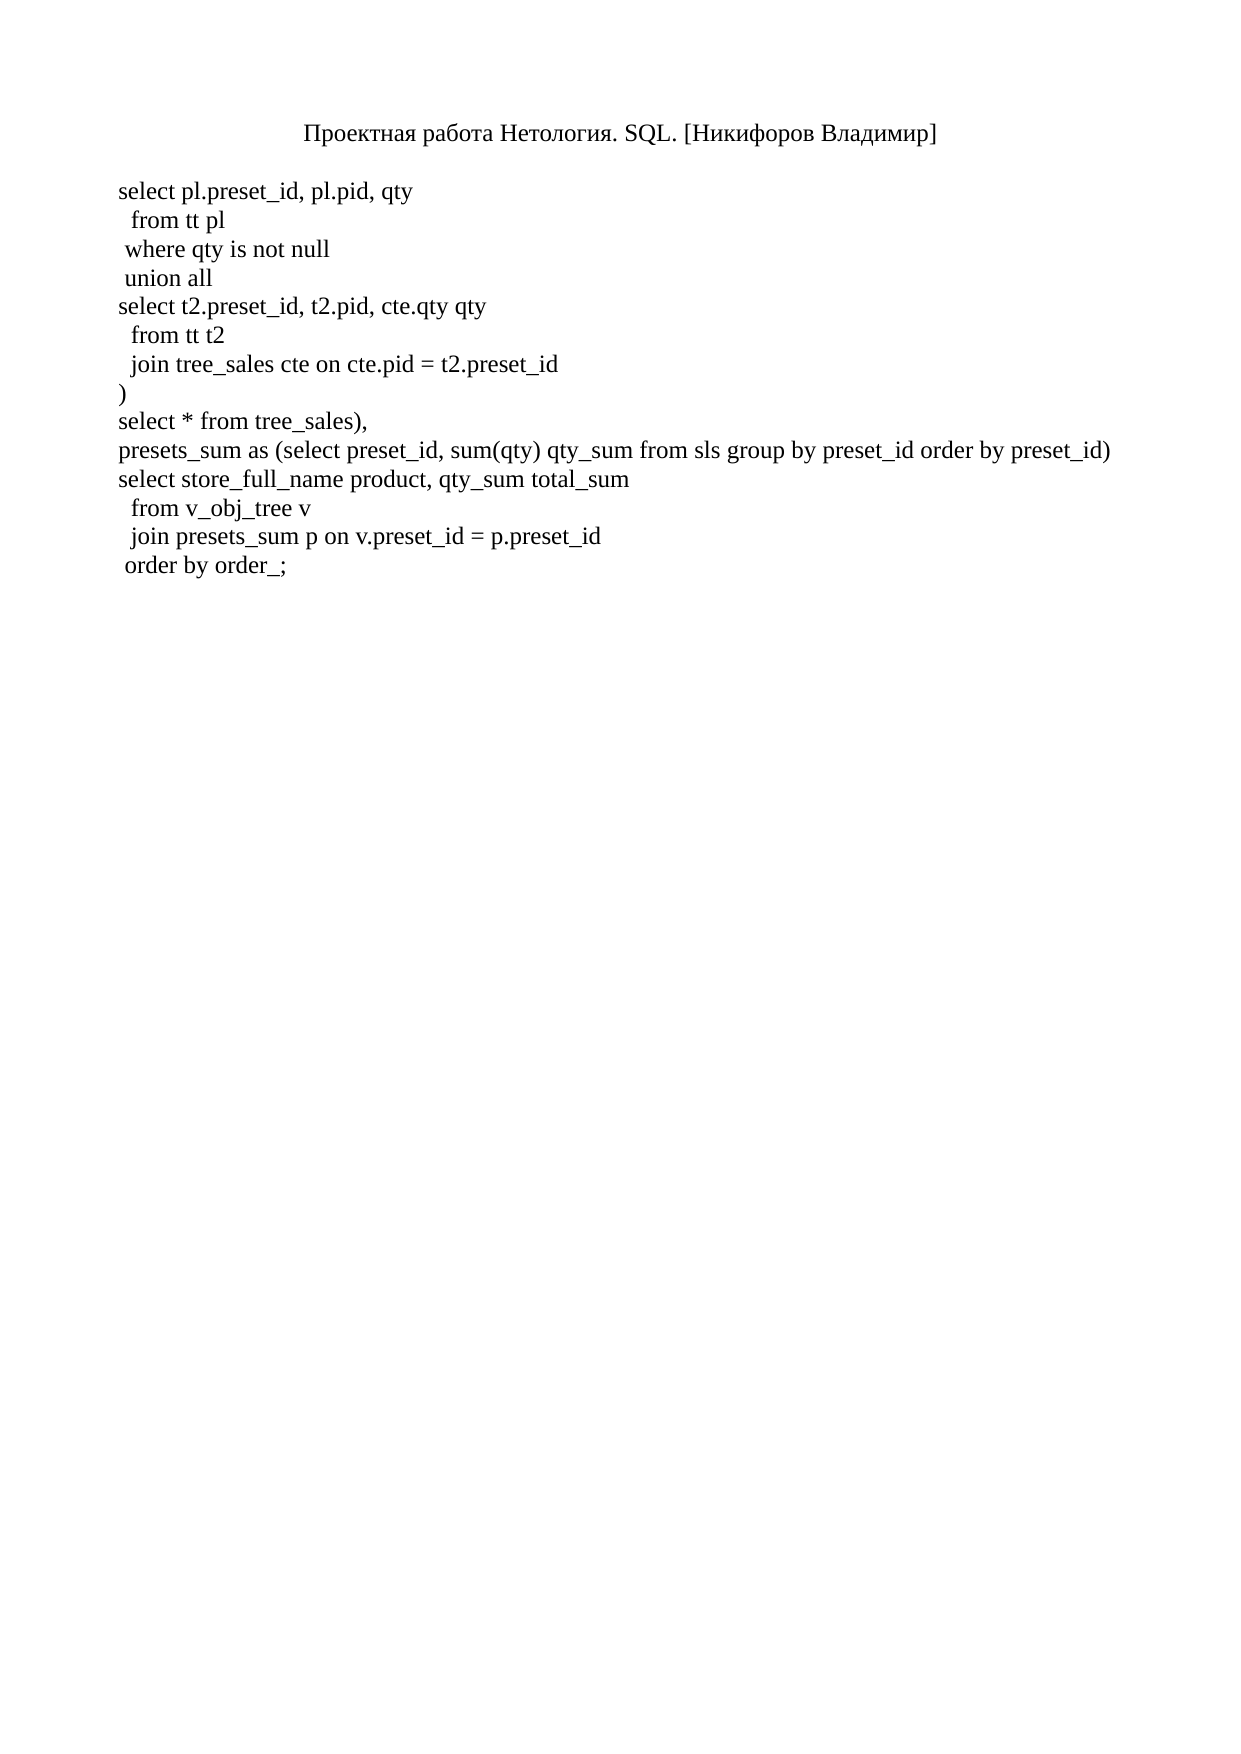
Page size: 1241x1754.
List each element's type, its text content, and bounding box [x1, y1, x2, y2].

text ) [118, 378, 1122, 406]
text select store_full_name product, qty_sum total_sum [118, 464, 1122, 493]
text select t2.preset_id, t2.pid, cte.qty qty [118, 291, 1122, 320]
text from tt t2 [118, 320, 1122, 349]
text select pl.preset_id, pl.pid, qty [118, 176, 1122, 205]
text from tt pl [118, 205, 1122, 234]
text union all [118, 263, 1122, 291]
text where qty is not null [118, 234, 1122, 263]
text join tree_sales cte on cte.pid = t2.preset_id [118, 349, 1122, 378]
text presets_sum as (select preset_id, sum(qty) qty_sum from sls group by preset_id order by preset_id) [118, 435, 1122, 464]
text join presets_sum p on v.preset_id = p.preset_id [118, 521, 1122, 550]
text select * from tree_sales), [118, 406, 1122, 435]
text from v_obj_tree v [118, 493, 1122, 521]
text order by order_; [118, 550, 1122, 579]
